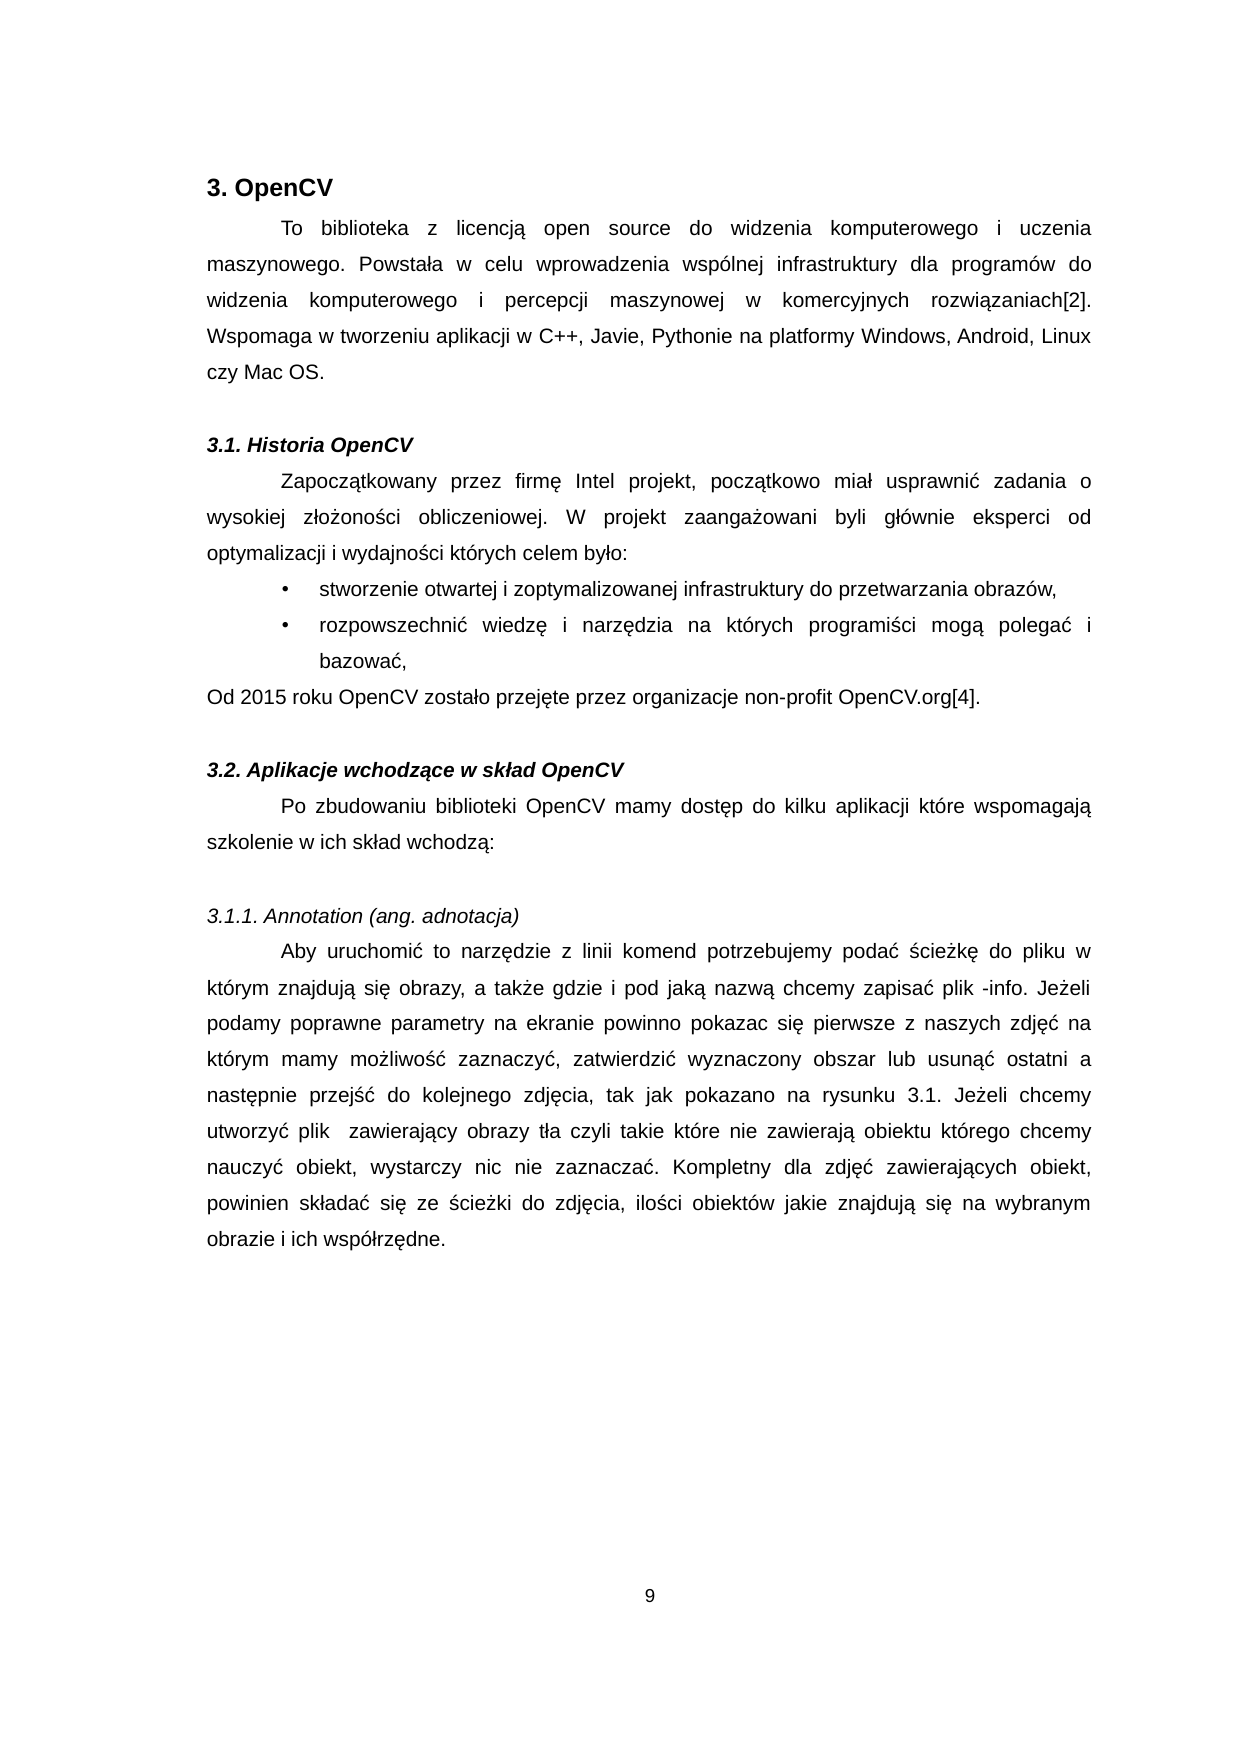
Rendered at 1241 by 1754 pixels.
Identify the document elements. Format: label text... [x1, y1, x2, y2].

text To biblioteka z licencją open source do widzenia komputerowego i uczenia maszynowego. Powstała w celu wprowadzenia wspólnej infrastruktury dla programów do widzenia komputerowego i percepcji maszynowej w komercyjnych rozwiązaniach[2]. Wspomaga w tworzeniu aplikacji w C++, Javie, Pythonie na platformy Windows, Android, Linux czy Mac OS. [207, 216, 1093, 383]
text Zapoczątkowany przez firmę Intel projekt, początkowo miał usprawnić zadania o wysokiej złożoności obliczeniowej. W projekt zaangażowani byli głównie eksperci od optymalizacji i wydajności których celem było: [207, 469, 1093, 565]
list 3.2. Aplikacje wchodzące w skład OpenCV [207, 758, 1093, 782]
list stworzenie otwartej i zoptymalizowanej infrastruktury do przetwarzania obrazów, [282, 577, 1093, 601]
list 3. OpenCV [207, 173, 1093, 201]
text Aby uruchomić to narzędzie z linii komend potrzebujemy podać ścieżkę do pliku w którym znajdują się obrazy, a także gdzie i pod jaką nazwą chcemy zapisać plik -info. Jeżeli podamy poprawne parametry na ekranie powinno pokazac się pierwsze z naszych zdjęć na którym mamy możliwość zaznaczyć, zatwierdzić wyznaczony obszar lub usunąć ostatni a następnie przejść do kolejnego zdjęcia, tak jak pokazano na rysunku 3.1. Jeżeli chcemy utworzyć plik zawierający obrazy tła czyli takie które nie zawierają obiektu którego chcemy nauczyć obiekt, wystarczy nic nie zaznaczać. Kompletny dla zdjęć zawierających obiekt, powinien składać się ze ścieżki do zdjęcia, ilości obiektów jakie znajdują się na wybranym obrazie i ich współrzędne. [207, 939, 1093, 1251]
text 3.1. Historia OpenCV [207, 433, 1093, 457]
text Od 2015 roku OpenCV zostało przejęte przez organizacje non-profit OpenCV.org[4]. [207, 685, 1093, 709]
text Po zbudowaniu biblioteki OpenCV mamy dostęp do kilku aplikacji które wspomagają szkolenie w ich skład wchodzą: [207, 794, 1093, 854]
list 3.1.1. Annotation (ang. adnotacja) [207, 903, 1093, 927]
list rozpowszechnić wiedzę i narzędzia na których programiści mogą polegać i bazować, [282, 613, 1093, 673]
